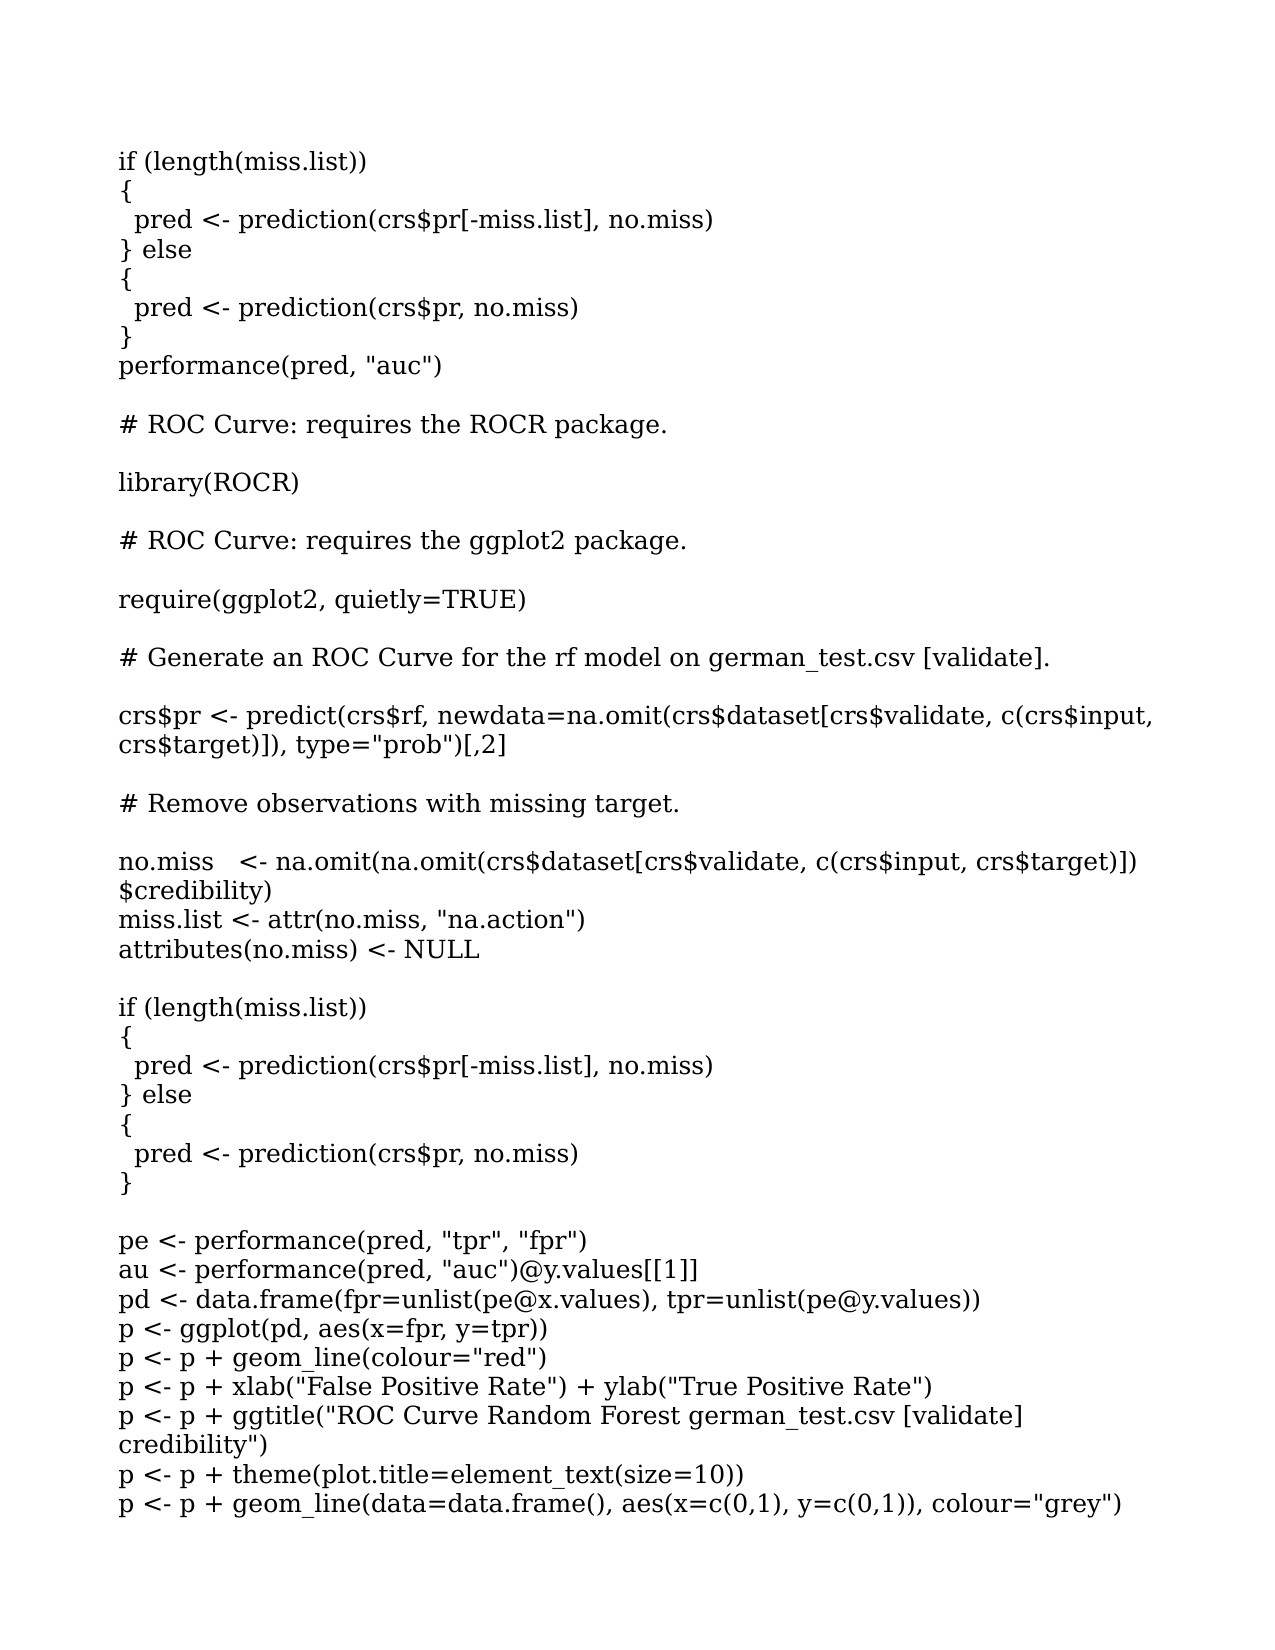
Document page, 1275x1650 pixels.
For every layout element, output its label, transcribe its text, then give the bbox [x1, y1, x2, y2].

text p <- ggplot(pd, aes(x=fpr, y=tpr)) [118, 1314, 1157, 1343]
text p <- p + xlab("False Positive Rate") + ylab("True Positive Rate") [118, 1372, 1157, 1401]
text p <- p + ggtitle("ROC Curve Random Forest german_test.csv [validate] credibility") [118, 1401, 1157, 1460]
text p <- p + geom_line(data=data.frame(), aes(x=c(0,1), y=c(0,1)), colour="grey") [118, 1489, 1157, 1518]
text au <- performance(pred, "auc")@y.values[[1]] [118, 1256, 1157, 1285]
text pred <- prediction(crs$pr, no.miss) [118, 293, 1157, 322]
text pred <- prediction(crs$pr[-miss.list], no.miss) [118, 206, 1157, 235]
text { [118, 1110, 1157, 1139]
text miss.list <- attr(no.miss, "na.action") [118, 906, 1157, 935]
text attributes(no.miss) <- NULL [118, 935, 1157, 964]
text } [118, 322, 1157, 351]
text no.miss <- na.omit(na.omit(crs$dataset[crs$validate, c(crs$input, crs$target)])$credibility) [118, 847, 1157, 906]
text if (length(miss.list)) [118, 147, 1157, 176]
text library(ROCR) [118, 468, 1157, 497]
text pe <- performance(pred, "tpr", "fpr") [118, 1226, 1157, 1256]
text { [118, 176, 1157, 206]
text } else [118, 1081, 1157, 1110]
text # Remove observations with missing target. [118, 789, 1157, 818]
text p <- p + geom_line(colour="red") [118, 1343, 1157, 1372]
text # Generate an ROC Curve for the rf model on german_test.csv [validate]. [118, 643, 1157, 672]
text } else [118, 235, 1157, 264]
text pd <- data.frame(fpr=unlist(pe@x.values), tpr=unlist(pe@y.values)) [118, 1285, 1157, 1314]
text crs$pr <- predict(crs$rf, newdata=na.omit(crs$dataset[crs$validate, c(crs$input, crs$target)]), type="prob")[,2] [118, 701, 1157, 760]
text pred <- prediction(crs$pr[-miss.list], no.miss) [118, 1051, 1157, 1081]
text performance(pred, "auc") [118, 351, 1157, 381]
text { [118, 1022, 1157, 1051]
text # ROC Curve: requires the ggplot2 package. [118, 526, 1157, 556]
text if (length(miss.list)) [118, 993, 1157, 1022]
text pred <- prediction(crs$pr, no.miss) [118, 1139, 1157, 1168]
text p <- p + theme(plot.title=element_text(size=10)) [118, 1460, 1157, 1489]
text { [118, 264, 1157, 293]
text # ROC Curve: requires the ROCR package. [118, 410, 1157, 439]
text require(ggplot2, quietly=TRUE) [118, 585, 1157, 614]
text } [118, 1168, 1157, 1197]
